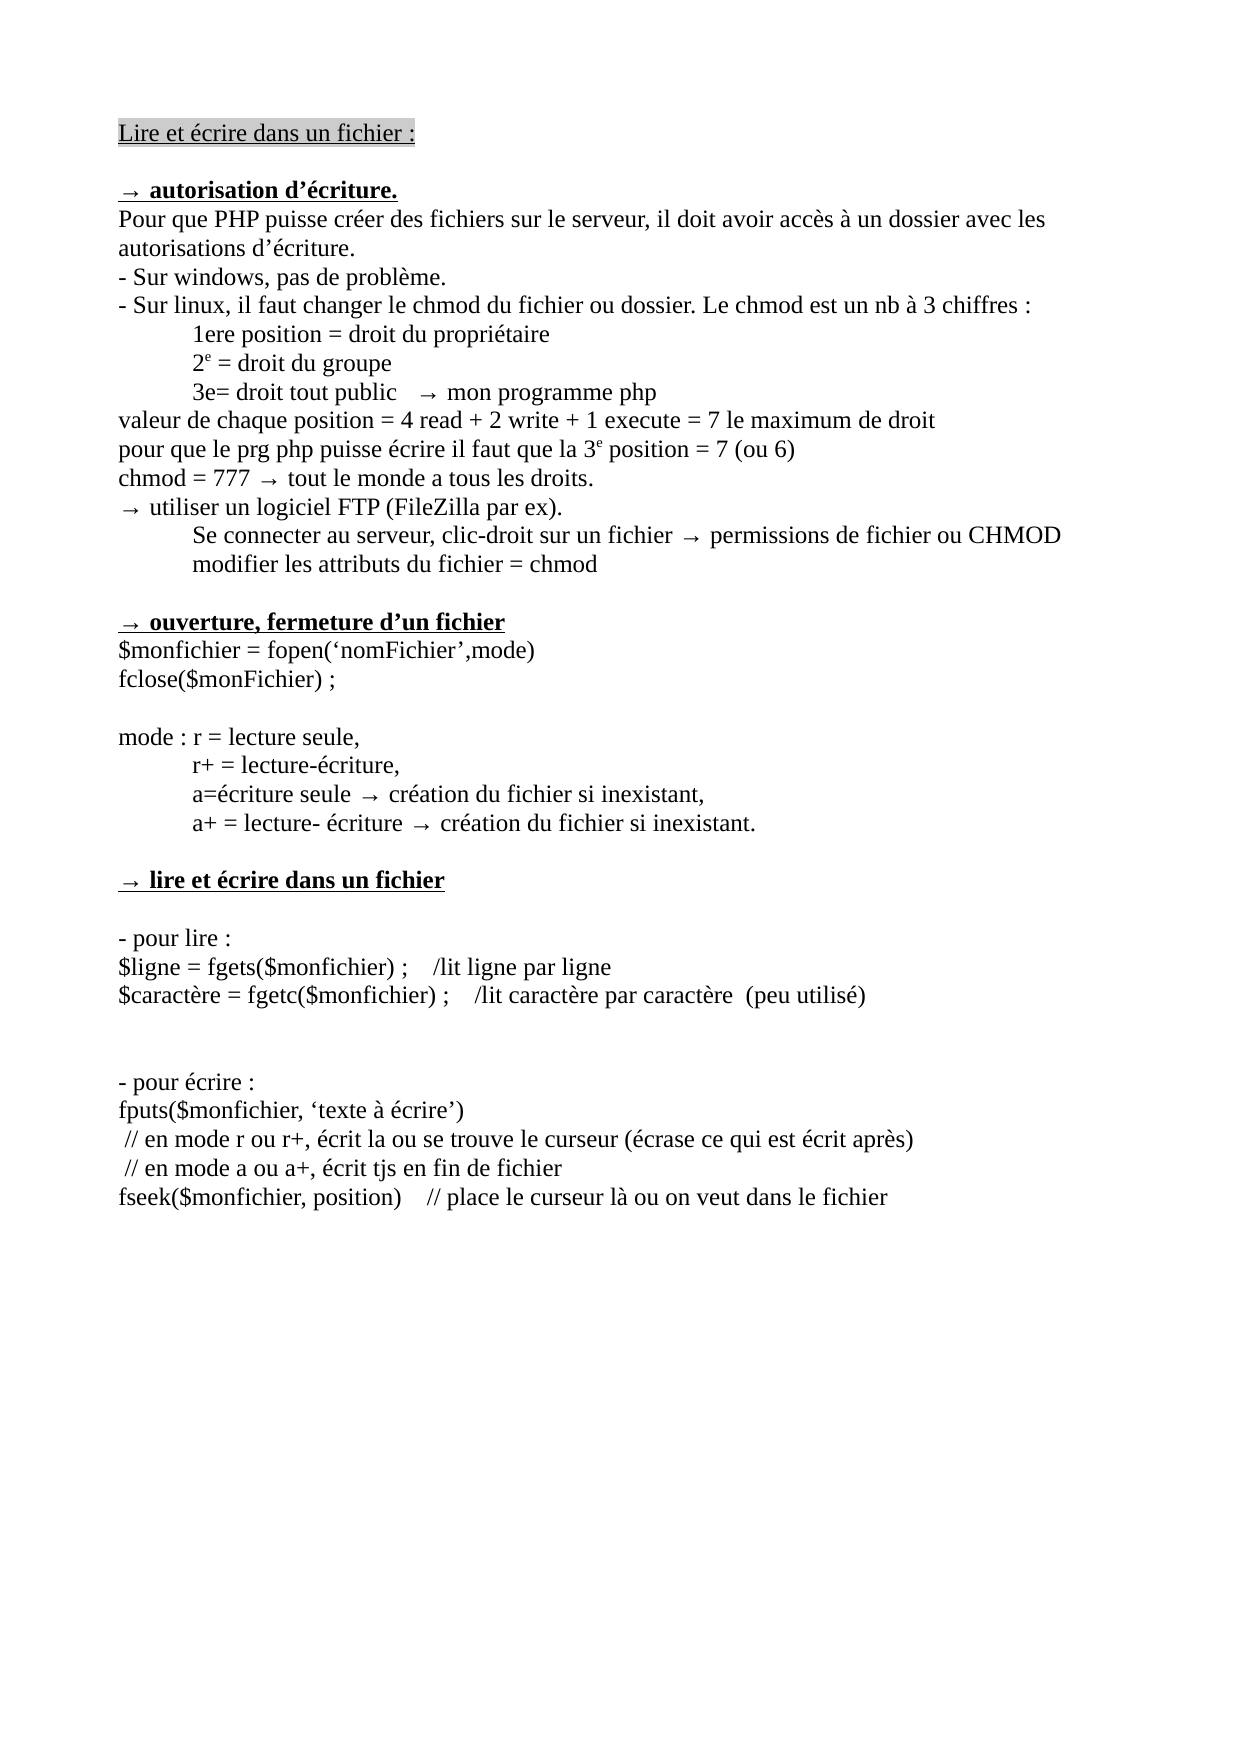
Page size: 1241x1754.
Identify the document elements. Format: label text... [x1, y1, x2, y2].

text fseek($monfichier, position) // place le curseur là ou on veut dans le fichier [118, 1182, 1122, 1211]
text → lire et écrire dans un fichier [118, 866, 1122, 894]
text 1ere position = droit du propriétaire [118, 319, 1122, 348]
text pour que le prg php puisse écrire il faut que la 3e position = 7 (ou 6) [118, 434, 1122, 463]
text Pour que PHP puisse créer des fichiers sur le serveur, il doit avoir accès à un dossier avec les autorisations d’écriture. [118, 204, 1122, 262]
text valeur de chaque position = 4 read + 2 write + 1 execute = 7 le maximum de droit [118, 406, 1122, 434]
text - Sur windows, pas de problème. [118, 262, 1122, 291]
text 3e= droit tout public → mon programme php [118, 377, 1122, 406]
text chmod = 777 → tout le monde a tous les droits. [118, 463, 1122, 492]
text - Sur linux, il faut changer le chmod du fichier ou dossier. Le chmod est un nb à 3 chiffres : [118, 291, 1122, 319]
text r+ = lecture-écriture, [118, 751, 1122, 779]
text $ligne = fgets($monfichier) ; /lit ligne par ligne [118, 952, 1122, 981]
text fputs($monfichier, ‘texte à écrire’) [118, 1096, 1122, 1124]
text mode : r = lecture seule, [118, 722, 1122, 751]
text // en mode a ou a+, écrit tjs en fin de fichier [118, 1153, 1122, 1182]
text a=écriture seule → création du fichier si inexistant, [118, 779, 1122, 808]
text - pour écrire : [118, 1067, 1122, 1096]
text fclose($monFichier) ; [118, 664, 1122, 693]
text // en mode r ou r+, écrit la ou se trouve le curseur (écrase ce qui est écrit après) [118, 1124, 1122, 1153]
text → utiliser un logiciel FTP (FileZilla par ex). [118, 492, 1122, 521]
text - pour lire : [118, 923, 1122, 952]
text Se connecter au serveur, clic-droit sur un fichier → permissions de fichier ou CHMOD [118, 521, 1122, 549]
text → autorisation d’écriture. [118, 176, 1122, 204]
text a+ = lecture- écriture → création du fichier si inexistant. [118, 808, 1122, 837]
text $caractère = fgetc($monfichier) ; /lit caractère par caractère (peu utilisé) [118, 981, 1122, 1009]
text modifier les attributs du fichier = chmod [118, 549, 1122, 578]
text → ouverture, fermeture d’un fichier [118, 607, 1122, 636]
text 2e = droit du groupe [118, 348, 1122, 377]
text $monfichier = fopen(‘nomFichier’,mode) [118, 636, 1122, 664]
text Lire et écrire dans un fichier : [118, 118, 1122, 147]
